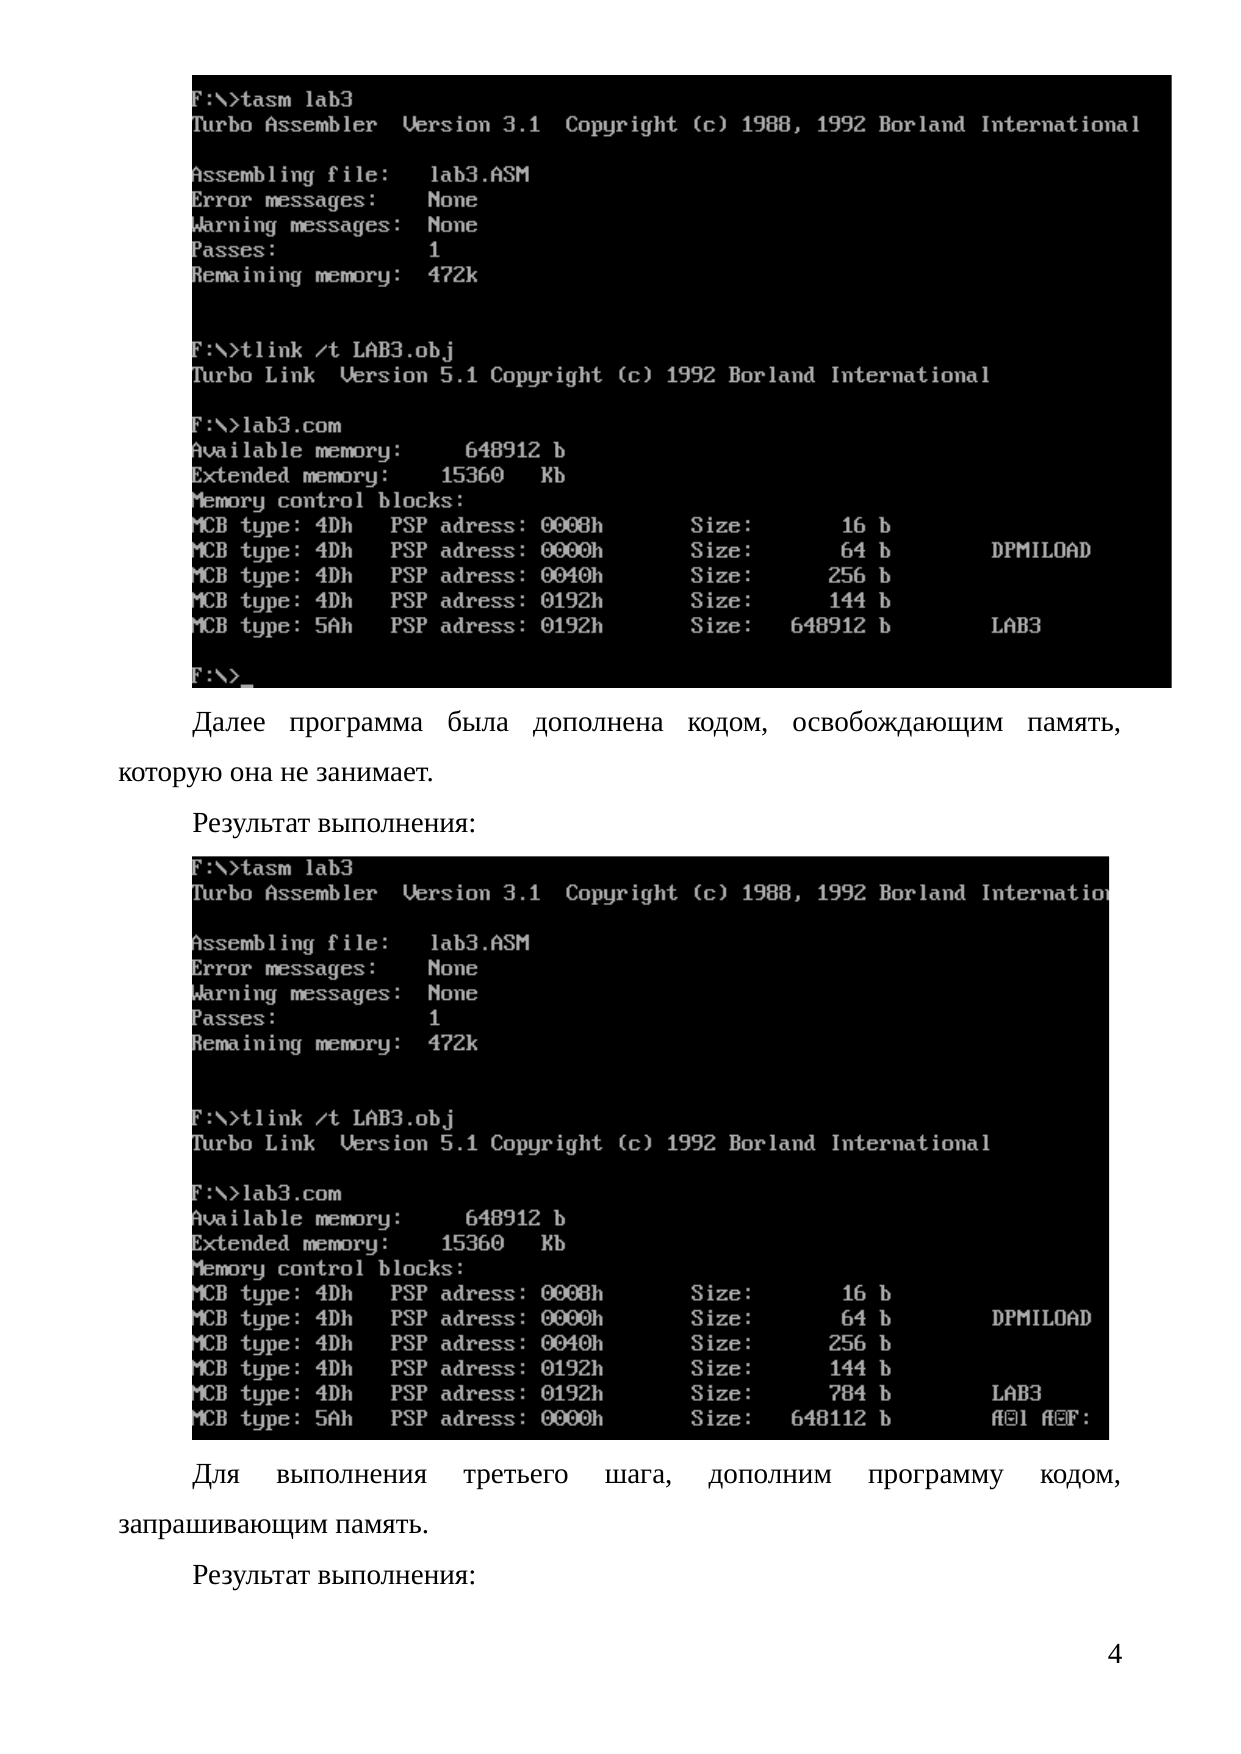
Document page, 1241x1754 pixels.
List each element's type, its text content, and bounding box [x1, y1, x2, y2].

text Для выполнения третьего шага, дополним программу кодом, запрашивающим память. [118, 1456, 1122, 1540]
text Далее программа была дополнена кодом, освобождающим память, которую она не занимает. [118, 704, 1122, 788]
text Результат выполнения: [118, 805, 1122, 838]
text Результат выполнения: [118, 1557, 1122, 1591]
